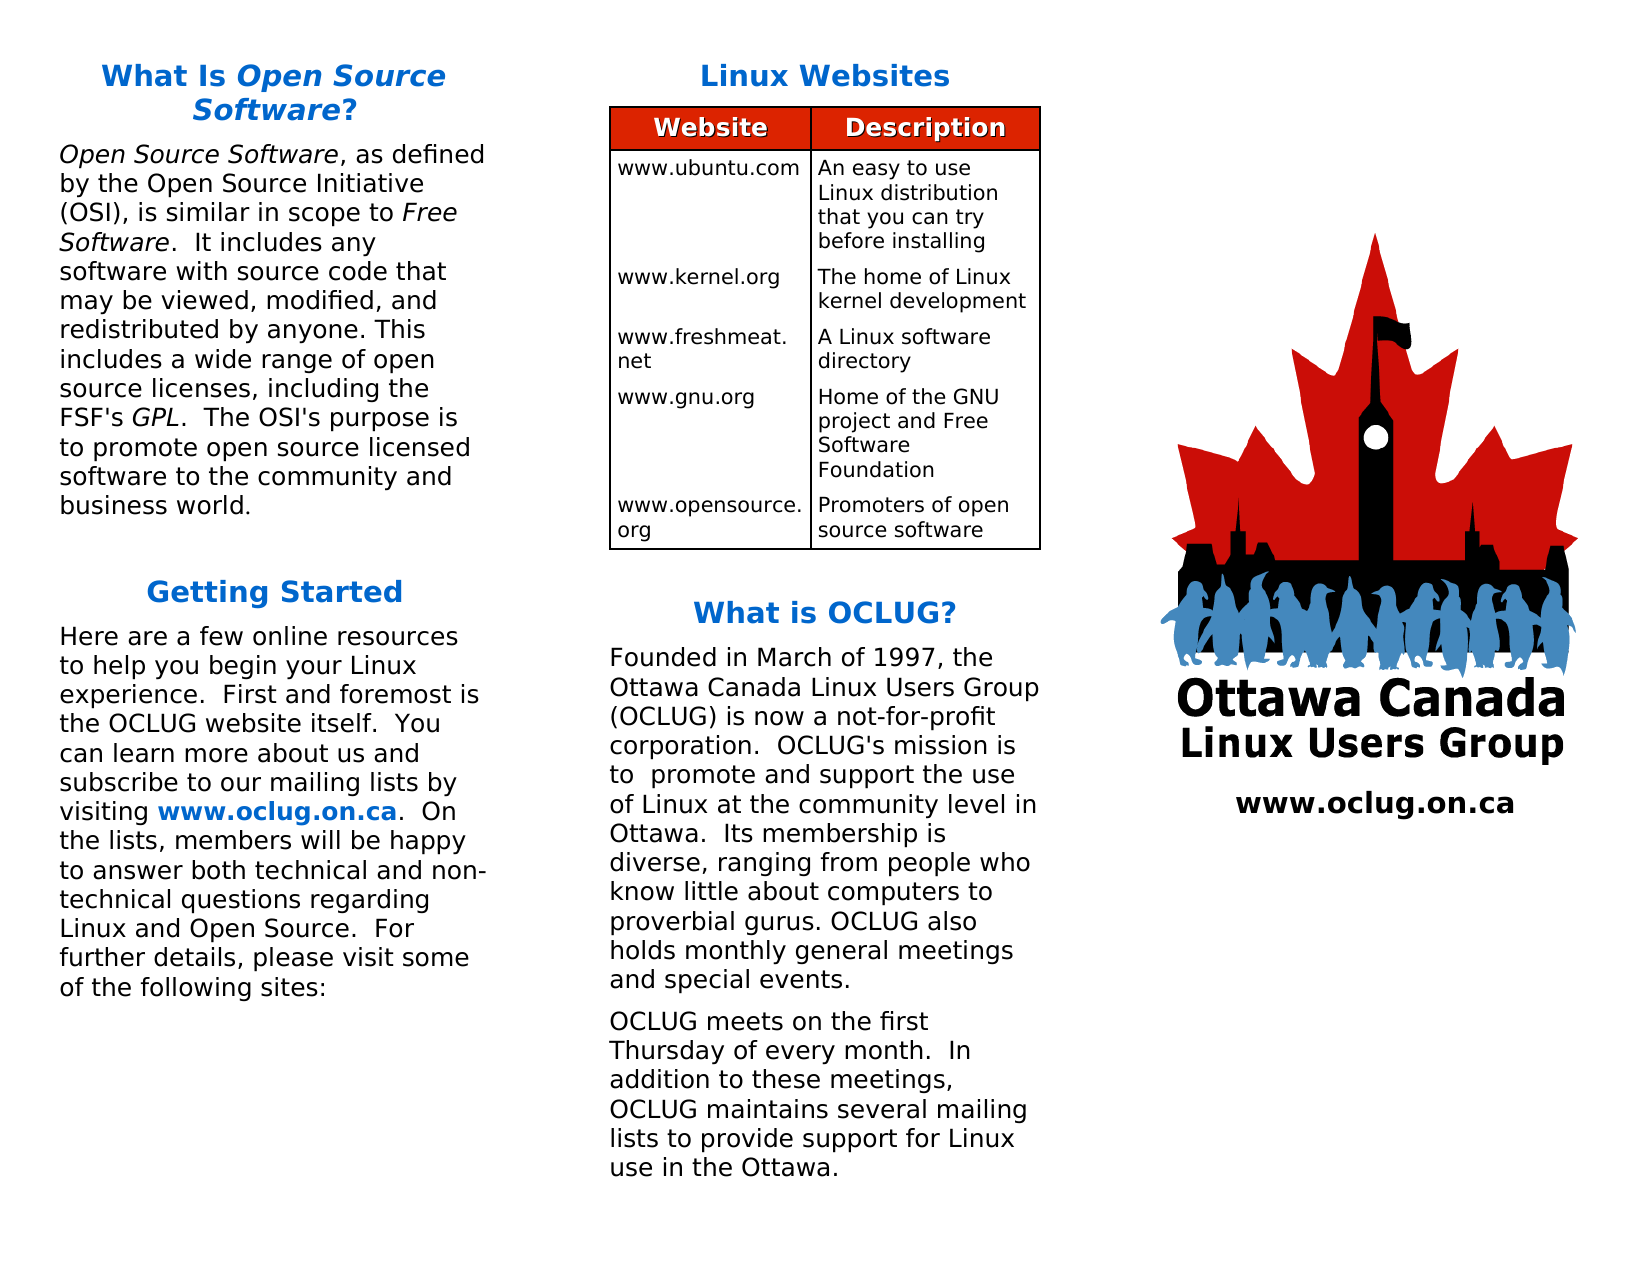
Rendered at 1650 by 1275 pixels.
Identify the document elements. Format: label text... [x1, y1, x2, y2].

text Getting Started [59, 575, 491, 609]
table_cell www.gnu.org [611, 379, 810, 488]
table_cell Promoters of open source software [812, 488, 1039, 548]
text OCLUG meets on the first Thursday of every month. In addition to these meetings, OCLUG maintains several mailing lists to provide support for Linux use in the Ottawa. [609, 1007, 1041, 1183]
table_cell An easy to use Linux distribution that you can try before installing [812, 151, 1039, 259]
text Here are a few online resources to help you begin your Linux experience. First and foremost is the OCLUG website itself. You can learn more about us and subscribe to our mailing lists by visiting www.oclug.on.ca. On the lists, members will be happy to answer both technical and non-technical questions regarding Linux and Open Source. For further details, please visit some of the following sites: [59, 622, 491, 1002]
text www.oclug.on.ca [1159, 251, 1591, 820]
table_cell A Linux software directory [812, 319, 1039, 379]
text Linux Websites [609, 59, 1041, 93]
table_cell www.kernel.org [611, 259, 810, 319]
table_header Description [812, 108, 1039, 149]
text Open Source Software, as defined by the Open Source Initiative (OSI), is similar in scope to Free Software. It includes any software with source code that may be viewed, modified, and redistributed by anyone. This includes a wide range of open source licenses, including the FSF's GPL. The OSI's purpose is to promote open source licensed software to the community and business world. [59, 140, 491, 521]
subtitle What Is Open Source Software? [59, 59, 491, 128]
table_cell www.freshmeat. net [611, 319, 810, 379]
table_cell www.ubuntu.com [611, 151, 810, 259]
table_cell The home of Linux kernel development [812, 259, 1039, 319]
text Founded in March of 1997, the Ottawa Canada Linux Users Group (OCLUG) is now a not-for-profit corporation. OCLUG's mission is to promote and support the use of Linux at the community level in Ottawa. Its membership is diverse, ranging from people who know little about computers to proverbial gurus. OCLUG also holds monthly general meetings and special events. [609, 643, 1041, 995]
table_cell Home of the GNU project and Free Software Foundation [812, 379, 1039, 488]
text What is OCLUG? [609, 597, 1041, 631]
table_header Website [611, 108, 810, 149]
table_cell www.opensource.org [611, 488, 810, 548]
picture [1160, 233, 1590, 769]
